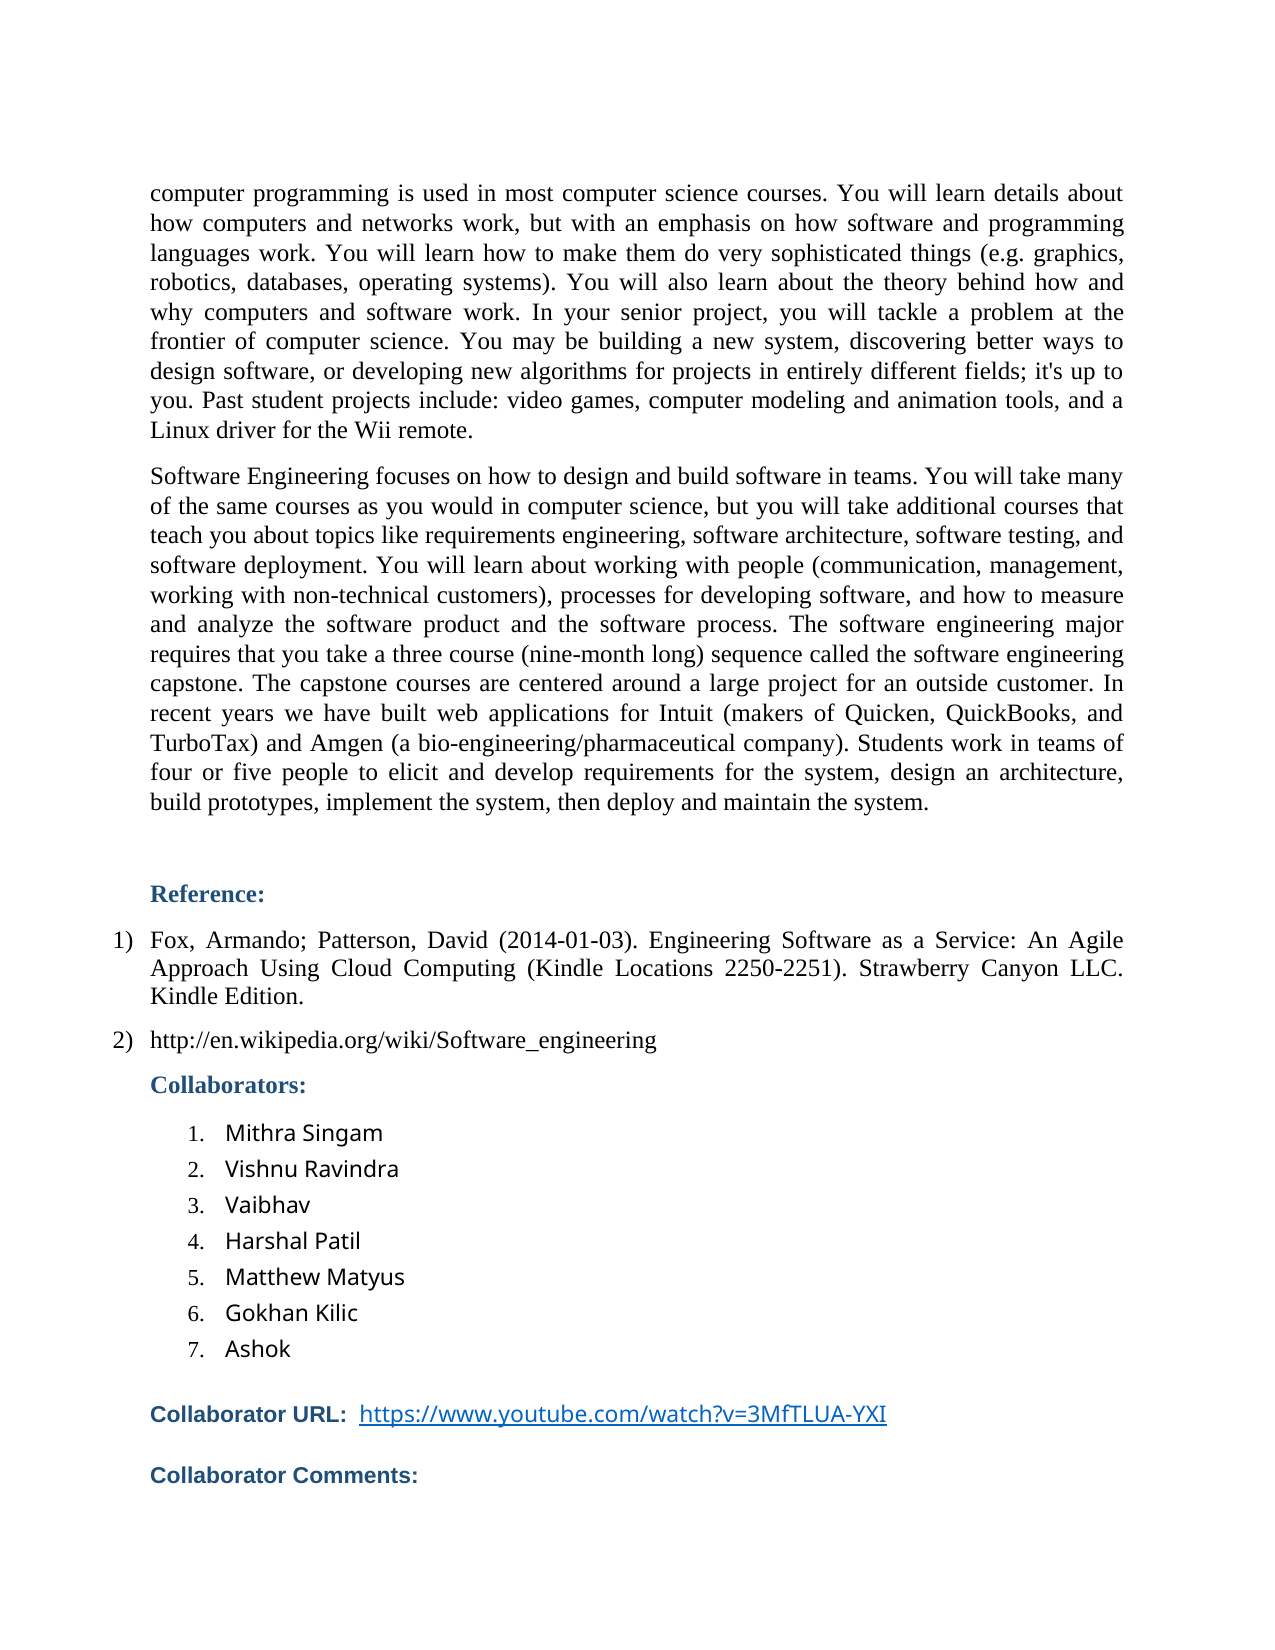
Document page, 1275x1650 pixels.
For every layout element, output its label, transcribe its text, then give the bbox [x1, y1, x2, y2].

list Matthew Matyus [187, 1261, 1125, 1292]
list http://en.wikipedia.org/wiki/Software_engineering [112, 1026, 1125, 1054]
text Collaborators: [150, 1071, 1125, 1098]
text Reference: [150, 880, 1125, 908]
list Ashok [187, 1333, 1125, 1364]
list Mithra Singam [187, 1117, 1125, 1148]
list Vishnu Ravindra [187, 1153, 1125, 1184]
text Collaborator URL: https://www.youtube.com/watch?v=3MfTLUA-YXI [150, 1398, 1125, 1429]
text computer programming is used in most computer science courses. You will learn details about how computers and networks work, but with an emphasis on how software and programming languages work. You will learn how to make them do very sophisticated things (e.g. graphics, robotics, databases, operating systems). You will also learn about the theory behind how and why computers and software work. In your senior project, you will tackle a problem at the frontier of computer science. You may be building a new system, discovering better ways to design software, or developing new algorithms for projects in entirely different fields; it's up to you. Past student projects include: video games, computer modeling and animation tools, and a Linux driver for the Wii remote. [150, 179, 1125, 444]
list Fox, Armando; Patterson, David (2014-01-03). Engineering Software as a Service: An Agile Approach Using Cloud Computing (Kindle Locations 2250-2251). Strawberry Canyon LLC. Kindle Edition. [112, 927, 1125, 1010]
list Gokhan Kilic [187, 1297, 1125, 1328]
list Vaibhav [187, 1189, 1125, 1220]
text Software Engineering focuses on how to design and build software in teams. You will take many of the same courses as you would in computer science, but you will take additional courses that teach you about topics like requirements engineering, software architecture, software testing, and software deployment. You will learn about working with people (communication, management, working with non-technical customers), processes for developing software, and how to measure and analyze the software product and the software process. The software engineering major requires that you take a three course (nine-month long) sequence called the software engineering capstone. The capstone courses are centered around a large project for an outside customer. In recent years we have built web applications for Intuit (makers of Quicken, QuickBooks, and TurboTax) and Amgen (a bio-engineering/pharmaceutical company). Students work in teams of four or five people to elicit and develop requirements for the system, design an architecture, build prototypes, implement the system, then deploy and maintain the system. [150, 462, 1125, 816]
list Harshal Patil [187, 1225, 1125, 1256]
text Collaborator Comments: [150, 1463, 1125, 1489]
